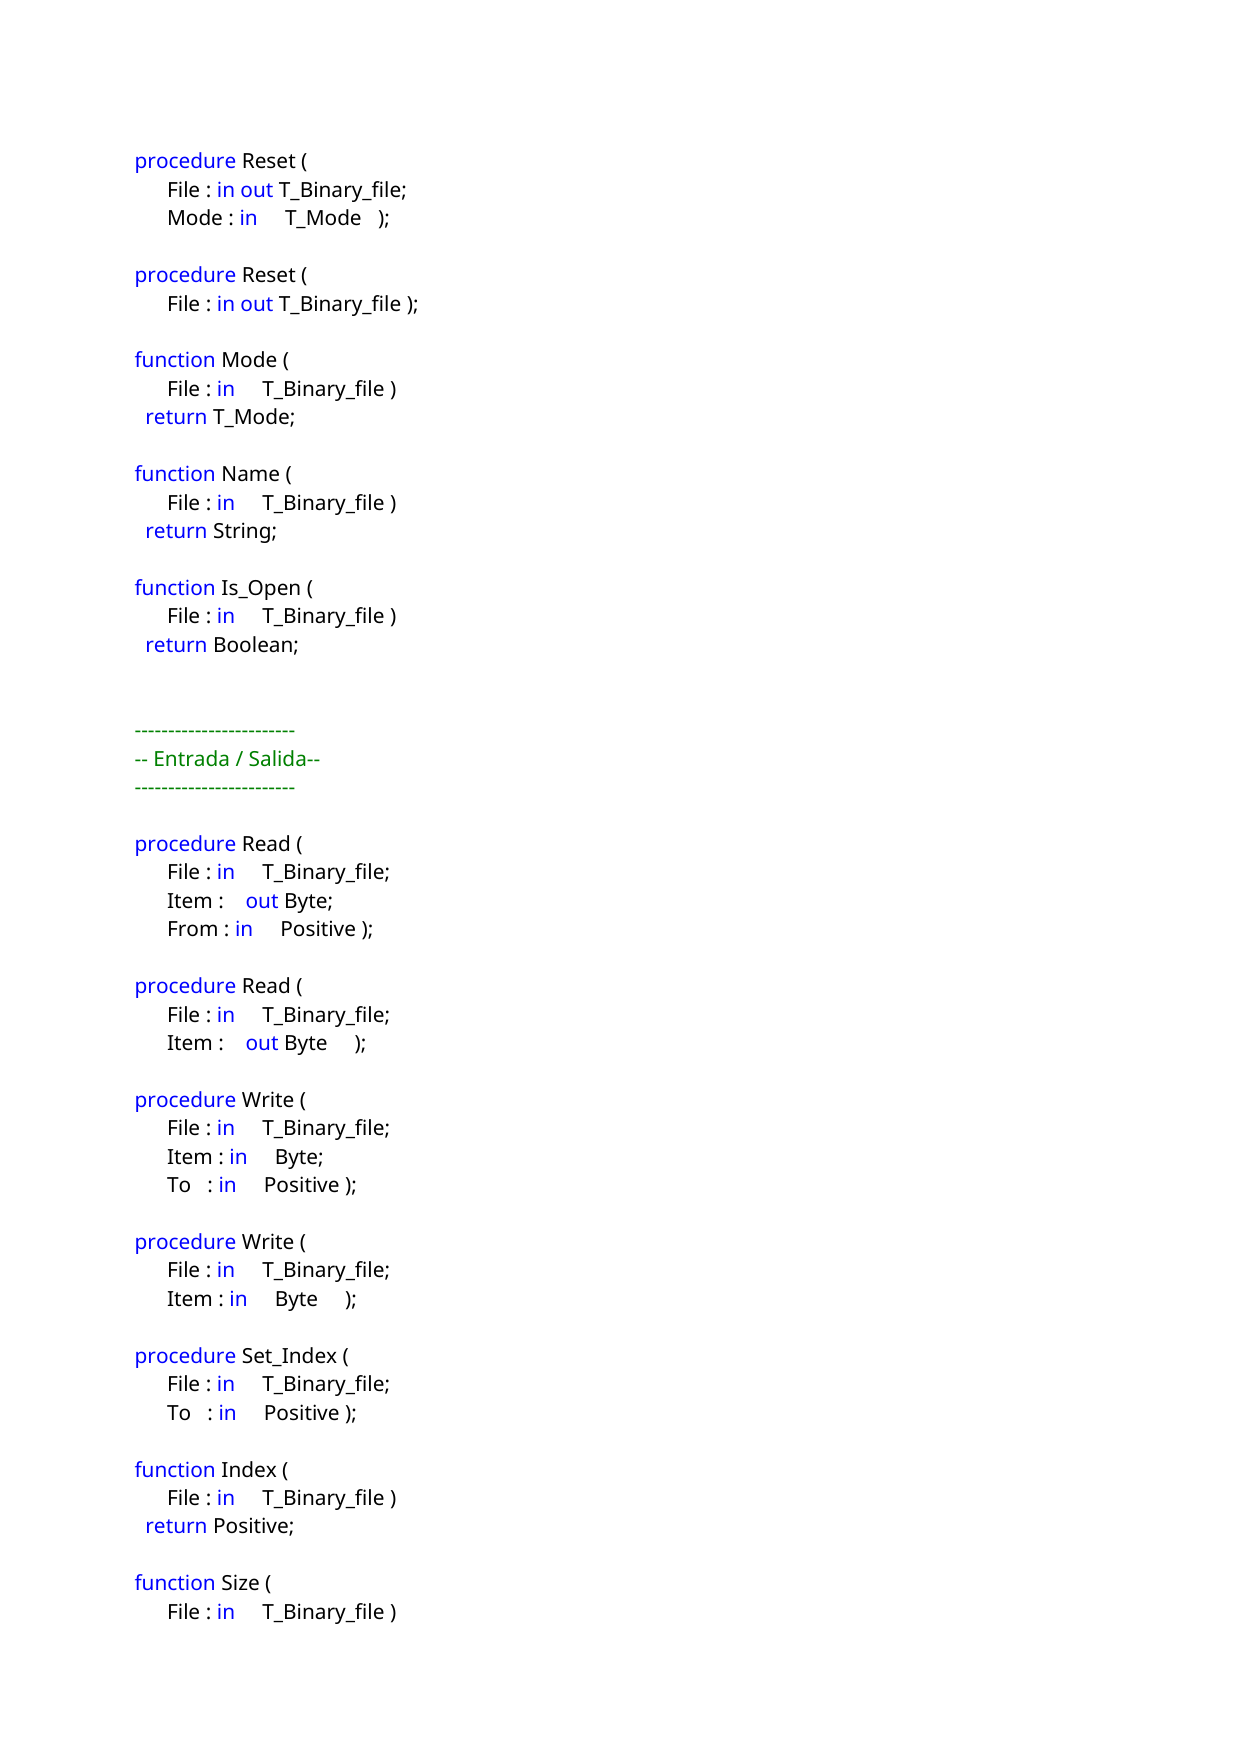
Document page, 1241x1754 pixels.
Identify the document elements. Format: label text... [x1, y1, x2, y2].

text File : in T_Binary_file; [118, 1256, 1122, 1284]
text procedure Reset ( [118, 147, 1122, 175]
text File : in out T_Binary_file ); [118, 289, 1122, 317]
text procedure Read ( [118, 971, 1122, 1000]
text procedure Write ( [118, 1227, 1122, 1256]
text To : in Positive ); [118, 1398, 1122, 1426]
text return Boolean; [118, 630, 1122, 658]
text File : in T_Binary_file; [118, 857, 1122, 886]
text To : in Positive ); [118, 1170, 1122, 1199]
text File : in T_Binary_file; [118, 1113, 1122, 1142]
text File : in T_Binary_file ) [118, 488, 1122, 516]
text procedure Read ( [118, 829, 1122, 857]
text function Size ( [118, 1568, 1122, 1597]
text ------------------------ [118, 772, 1122, 801]
text Item : in Byte; [118, 1142, 1122, 1170]
text procedure Reset ( [118, 260, 1122, 289]
text function Mode ( [118, 346, 1122, 374]
text -- Entrada / Salida-- [118, 744, 1122, 772]
text File : in T_Binary_file; [118, 1000, 1122, 1028]
text procedure Set_Index ( [118, 1341, 1122, 1369]
text File : in T_Binary_file ) [118, 374, 1122, 402]
text Item : out Byte; [118, 886, 1122, 914]
text return T_Mode; [118, 402, 1122, 431]
text function Name ( [118, 459, 1122, 488]
text File : in out T_Binary_file; [118, 175, 1122, 203]
text File : in T_Binary_file ) [118, 1483, 1122, 1512]
text function Index ( [118, 1455, 1122, 1483]
text function Is_Open ( [118, 573, 1122, 602]
text File : in T_Binary_file; [118, 1369, 1122, 1398]
text ------------------------ [118, 715, 1122, 744]
text procedure Write ( [118, 1085, 1122, 1113]
text return Positive; [118, 1512, 1122, 1540]
text File : in T_Binary_file ) [118, 602, 1122, 630]
text Item : in Byte ); [118, 1284, 1122, 1312]
text Item : out Byte ); [118, 1028, 1122, 1057]
text Mode : in T_Mode ); [118, 203, 1122, 232]
text From : in Positive ); [118, 914, 1122, 943]
text return String; [118, 516, 1122, 545]
text File : in T_Binary_file ) [118, 1597, 1122, 1625]
